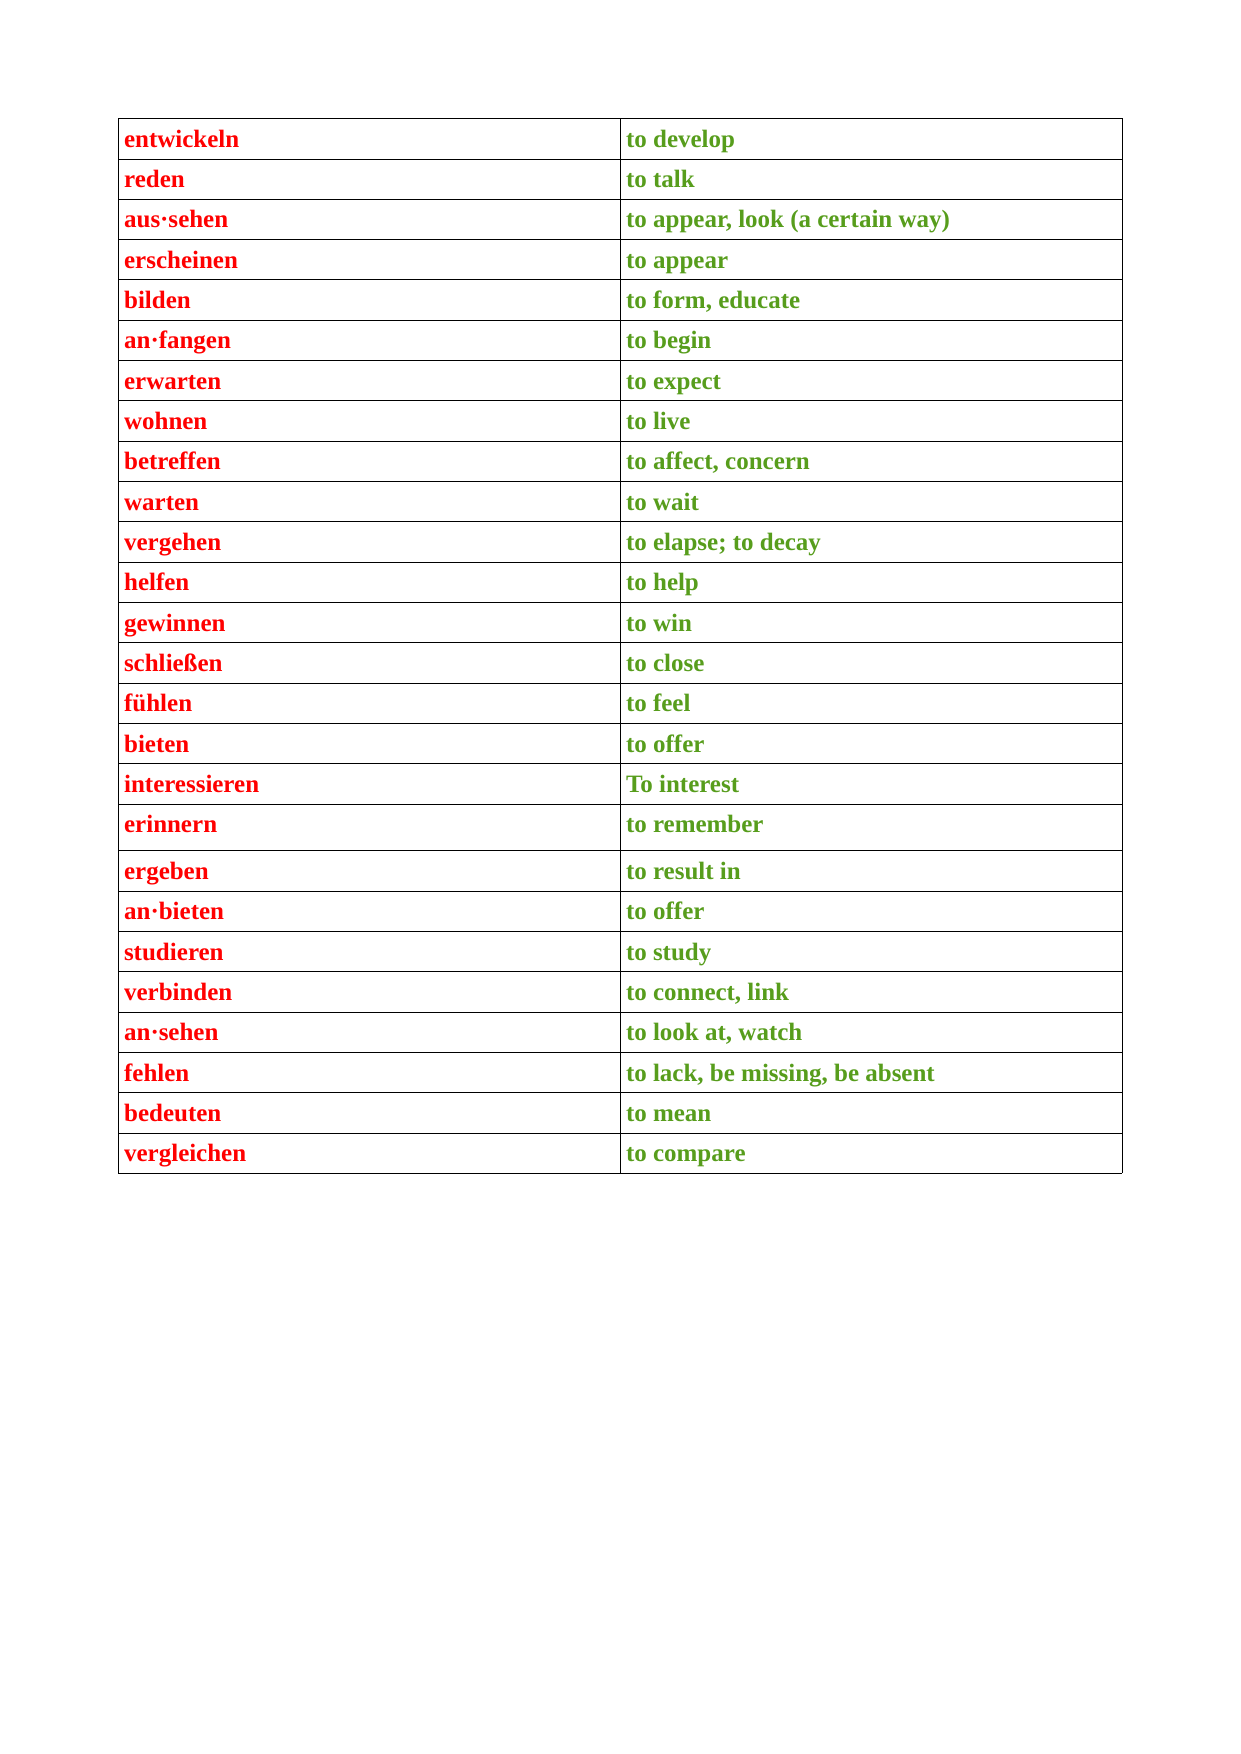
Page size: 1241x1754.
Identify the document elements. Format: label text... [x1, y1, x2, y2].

table_cell to win [621, 603, 1122, 642]
table_cell to mean [621, 1093, 1122, 1132]
table_cell verbinden [119, 972, 620, 1012]
table_cell to affect, concern [621, 442, 1122, 481]
table_cell To interest [621, 764, 1122, 803]
table_cell to develop [621, 119, 1122, 158]
table_cell interessieren [119, 764, 620, 803]
table_cell to connect, link [621, 972, 1122, 1012]
table_cell bilden [119, 280, 620, 320]
table_cell to lack, be missing, be absent [621, 1053, 1122, 1092]
table_cell to result in [621, 851, 1122, 891]
table_cell to compare [621, 1134, 1122, 1173]
table_cell betreffen [119, 442, 620, 481]
table_cell to appear [621, 240, 1122, 279]
table_cell erinnern [119, 805, 620, 850]
table_cell reden [119, 160, 620, 199]
table_cell bedeuten [119, 1093, 620, 1132]
table_cell to remember [621, 805, 1122, 850]
table_cell schließen [119, 643, 620, 682]
table_cell to begin [621, 321, 1122, 360]
table_cell to wait [621, 482, 1122, 521]
table_cell an·sehen [119, 1013, 620, 1052]
table_cell to close [621, 643, 1122, 682]
table_cell warten [119, 482, 620, 521]
table_cell vergehen [119, 522, 620, 562]
table_cell vergleichen [119, 1134, 620, 1173]
table_cell erscheinen [119, 240, 620, 279]
table_cell to appear, look (a certain way) [621, 200, 1122, 239]
table_cell aus·sehen [119, 200, 620, 239]
table_cell helfen [119, 563, 620, 602]
table_cell gewinnen [119, 603, 620, 642]
table_cell to offer [621, 724, 1122, 763]
table_cell to help [621, 563, 1122, 602]
table_cell erwarten [119, 361, 620, 400]
table_cell to talk [621, 160, 1122, 199]
table_cell to expect [621, 361, 1122, 400]
table_cell to feel [621, 684, 1122, 723]
table_cell entwickeln [119, 119, 620, 158]
table_cell ergeben [119, 851, 620, 891]
table_cell to study [621, 932, 1122, 971]
table_cell to elapse; to decay [621, 522, 1122, 562]
table_cell an·fangen [119, 321, 620, 360]
table_cell to look at, watch [621, 1013, 1122, 1052]
table_cell to live [621, 401, 1122, 441]
table_cell to form, educate [621, 280, 1122, 320]
table_cell fehlen [119, 1053, 620, 1092]
table_cell wohnen [119, 401, 620, 441]
table_cell fühlen [119, 684, 620, 723]
table_cell bieten [119, 724, 620, 763]
table_cell to offer [621, 892, 1122, 931]
table_cell an·bieten [119, 892, 620, 931]
table_cell studieren [119, 932, 620, 971]
